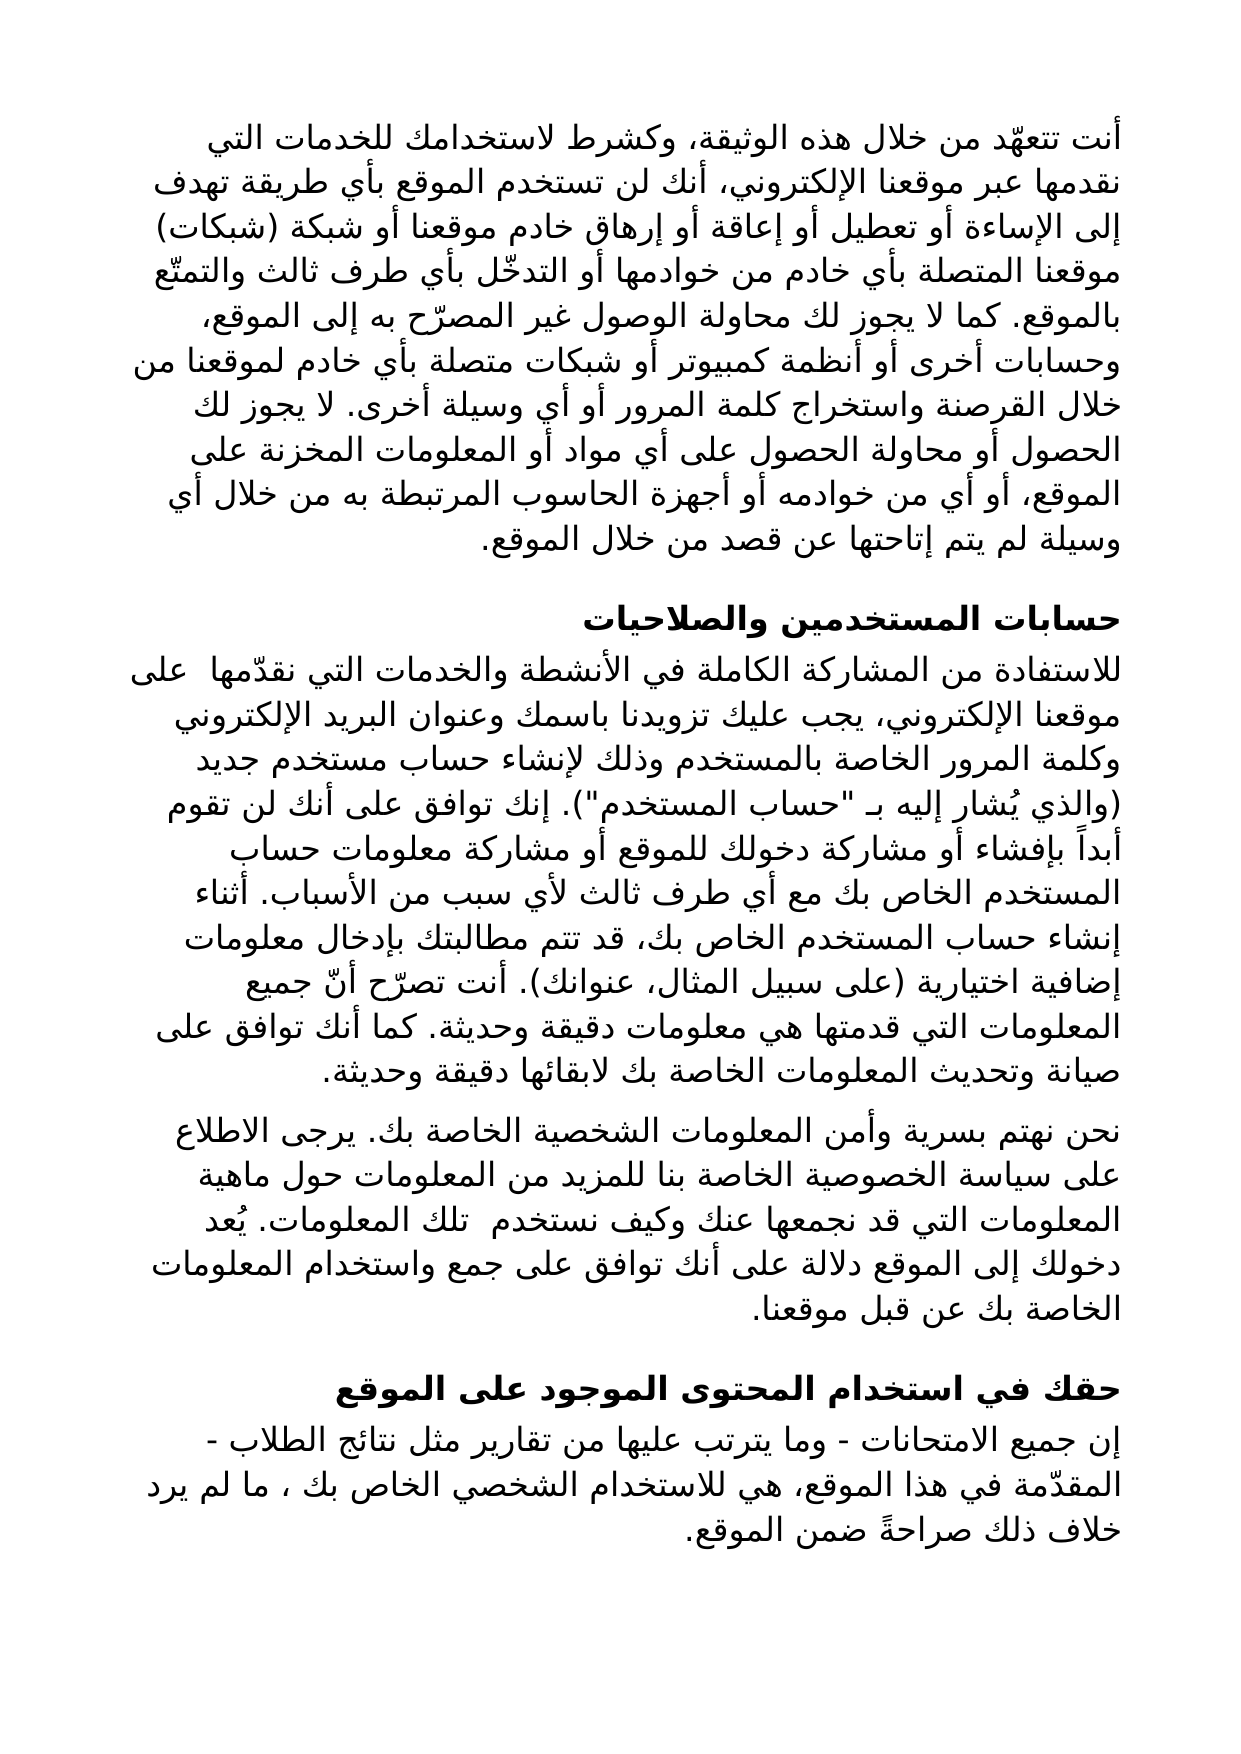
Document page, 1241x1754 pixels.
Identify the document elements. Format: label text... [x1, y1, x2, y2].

subtitle حقك في استخدام المحتوى الموجود على الموقع [118, 1369, 1122, 1408]
text أنت تتعهّد من خلال هذه الوثيقة، وكشرط لاستخدامك للخدمات التي نقدمها عبر موقعنا الإلكتروني، أنك لن تستخدم الموقع بأي طريقة تهدف إلى الإساءة أو تعطيل أو إعاقة أو إرهاق خادم موقعنا أو شبكة (شبكات) موقعنا المتصلة بأي خادم من خوادمها أو التدخّل بأي طرف ثالث والتمتّع بالموقع. كما لا يجوز لك محاولة الوصول غير المصرّح به إلى الموقع، وحسابات أخرى أو أنظمة كمبيوتر أو شبكات متصلة بأي خادم لموقعنا من خلال القرصنة واستخراج كلمة المرور أو أي وسيلة أخرى. لا يجوز لك الحصول أو محاولة الحصول على أي مواد أو المعلومات المخزنة على الموقع، أو أي من خوادمه أو أجهزة الحاسوب المرتبطة به من خلال أي وسيلة لم يتم إتاحتها عن قصد من خلال الموقع. [118, 118, 1122, 558]
text إن جميع الامتحانات - وما يترتب عليها من تقارير مثل نتائج الطلاب - المقدّمة في هذا الموقع، هي للاستخدام الشخصي الخاص بك ، ما لم يرد خلاف ذلك صراحةً ضمن الموقع. [118, 1421, 1122, 1549]
subtitle حسابات المستخدمين والصلاحيات [118, 599, 1122, 638]
text نحن نهتم بسرية وأمن المعلومات الشخصية الخاصة بك. يرجى الاطلاع على سياسة الخصوصية الخاصة بنا للمزيد من المعلومات حول ماهية المعلومات التي قد نجمعها عنك وكيف نستخدم تلك المعلومات. يُعد دخولك إلى الموقع دلالة على أنك توافق على جمع واستخدام المعلومات الخاصة بك عن قبل موقعنا. [118, 1111, 1122, 1328]
text للاستفادة من المشاركة الكاملة في الأنشطة والخدمات التي نقدّمها على موقعنا الإلكتروني، يجب عليك تزويدنا باسمك وعنوان البريد الإلكتروني وكلمة المرور الخاصة بالمستخدم وذلك لإنشاء حساب مستخدم جديد (والذي يُشار إليه بـ "حساب المستخدم"). إنك توافق على أنك لن تقوم أبداً بإفشاء أو مشاركة دخولك للموقع أو مشاركة معلومات حساب المستخدم الخاص بك مع أي طرف ثالث لأي سبب من الأسباب. أثناء إنشاء حساب المستخدم الخاص بك، قد تتم مطالبتك بإدخال معلومات إضافية اختيارية (على سبيل المثال، عنوانك). أنت تصرّح أنّ جميع المعلومات التي قدمتها هي معلومات دقيقة وحديثة. كما أنك توافق على صيانة وتحديث المعلومات الخاصة بك لابقائها دقيقة وحديثة. [118, 651, 1122, 1091]
